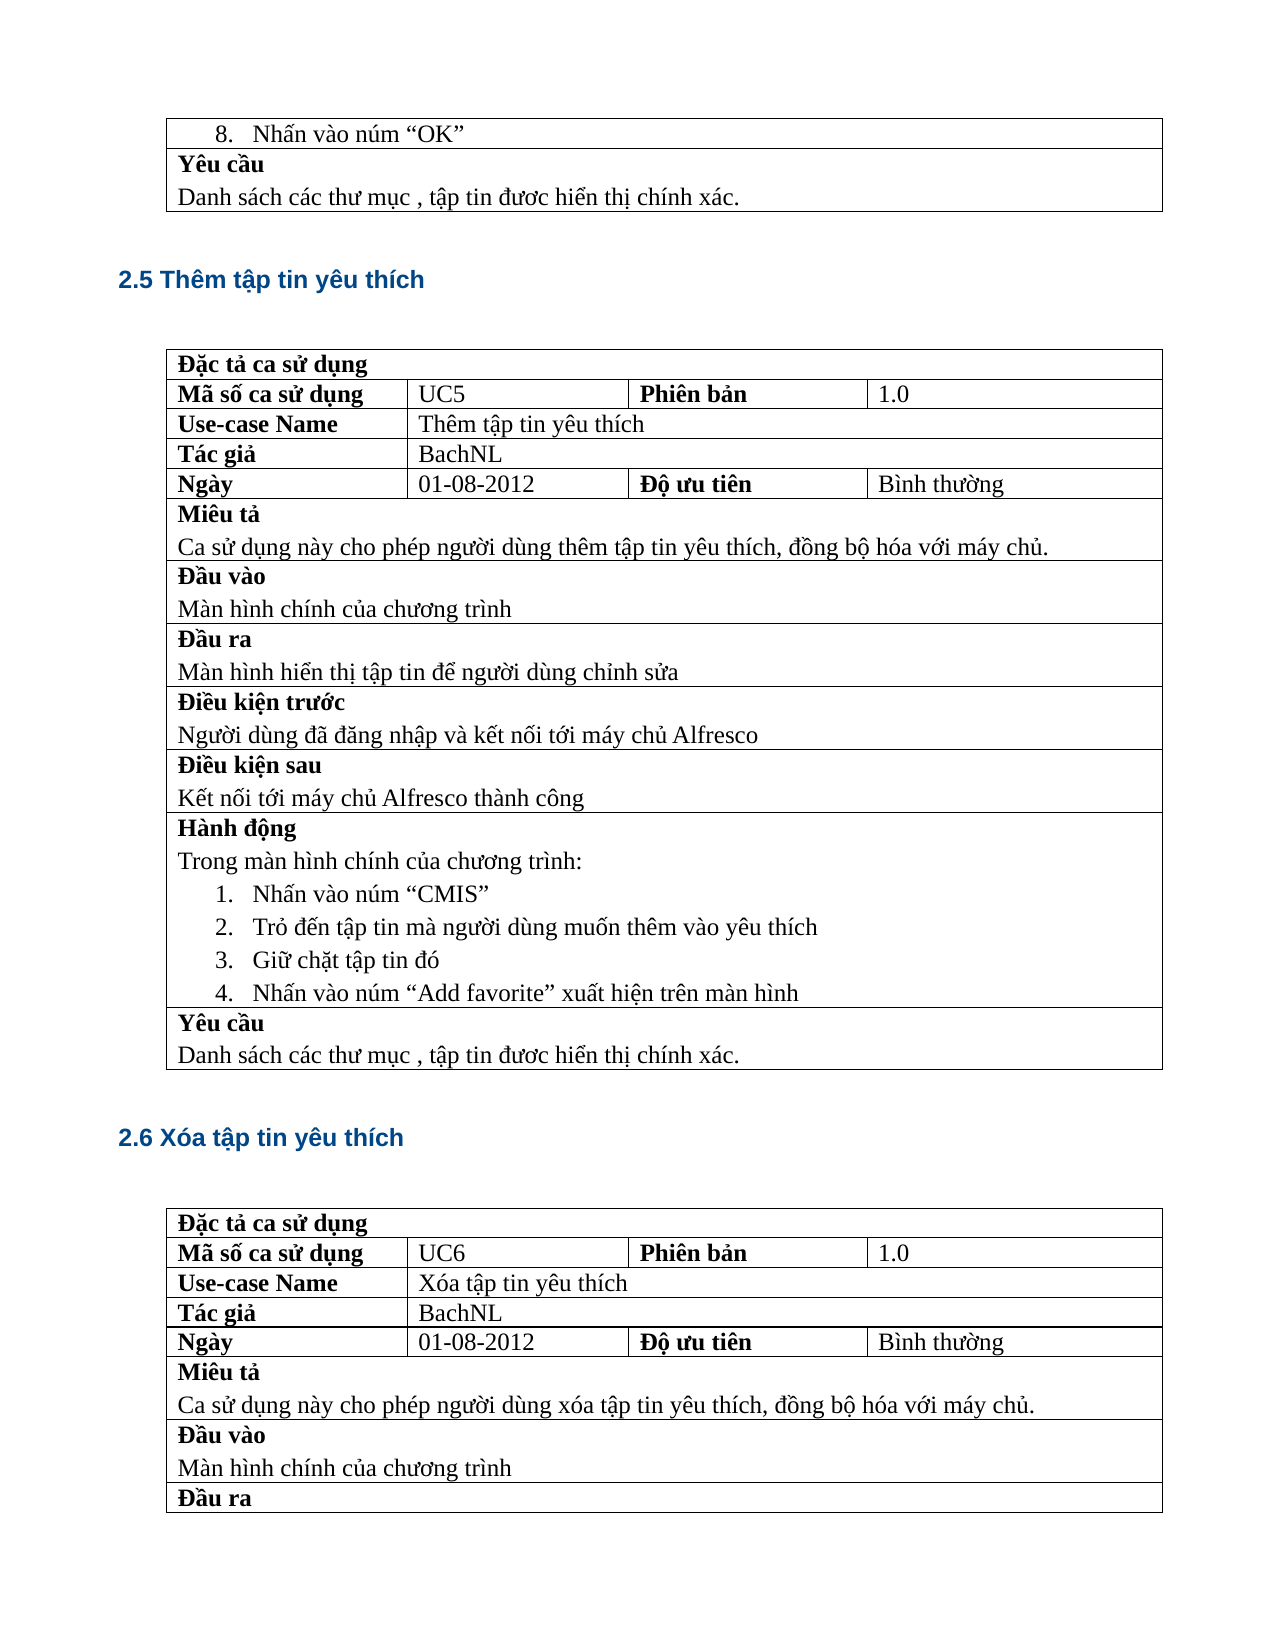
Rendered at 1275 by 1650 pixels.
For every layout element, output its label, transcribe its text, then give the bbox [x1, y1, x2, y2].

table_cell Hành động Trong màn hình chính của chương trình: Nhấn vào núm “CMIS” Trỏ đến tập tin mà người dùng muốn thêm vào yêu thích Giữ chặt tập tin đó Nhấn vào núm “Add favorite” xuất hiện trên màn hình [167, 813, 1162, 1007]
table_cell Đầu ra Màn hình hiển thị tập tin để người dùng chỉnh sửa [167, 624, 1162, 686]
list 2.5 Thêm tập tin yêu thích [118, 265, 1157, 293]
table_cell Hành động Trong màn hình chính của chương trình: Nhấn vào núm “CMIS” Trỏ đến thư mục mà người dùng muốn tải tập tin lên Giữ chặt thư mục đó Nhấn vào núm “File explorer” xuất hiện trên màn hình Trỏ đến tập tin mà người dùng muốn tải lên thư mục Giữ chặt vào tập tin đó Nhấn vào núm “Upload” Nhấn vào núm “OK” [167, 119, 1162, 148]
table_cell Điều kiện trước Người dùng đã đăng nhập và kết nối tới máy chủ Alfresco [167, 687, 1162, 749]
table_cell 01-08-2012 [408, 1328, 628, 1356]
table_cell Mã số ca sử dụng [167, 380, 407, 408]
table_cell UC6 [408, 1238, 628, 1267]
table_header Đặc tả ca sử dụng [167, 350, 1162, 378]
table_cell Phiên bản [629, 1238, 867, 1267]
table_cell Bình thường [868, 469, 1162, 498]
table_cell Miêu tả Ca sử dụng này cho phép người dùng thêm tập tin yêu thích, đồng bộ hóa với máy chủ. [167, 499, 1162, 560]
table_cell Xóa tập tin yêu thích [408, 1268, 1162, 1297]
table_cell Yêu cầu Danh sách các thư mục , tập tin đươc hiển thị chính xác. [167, 1008, 1162, 1069]
table_cell 01-08-2012 [408, 469, 628, 498]
table_cell Đầu ra [167, 1483, 1162, 1512]
table_cell Điều kiện sau Kết nối tới máy chủ Alfresco thành công [167, 750, 1162, 812]
table_cell Tác giả [167, 1298, 407, 1326]
table_cell Đầu vào Màn hình chính của chương trình [167, 561, 1162, 623]
table_header Đặc tả ca sử dụng [167, 1209, 1162, 1237]
table_cell Use-case Name [167, 1268, 407, 1297]
table_cell Tác giả [167, 439, 407, 468]
table_cell Độ ưu tiên [629, 469, 867, 498]
table_cell Use-case Name [167, 409, 407, 438]
table_cell Độ ưu tiên [629, 1328, 867, 1356]
table_cell 1.0 [868, 380, 1162, 408]
table_cell UC5 [408, 380, 628, 408]
table_cell Phiên bản [629, 380, 867, 408]
table_cell Bình thường [868, 1328, 1162, 1356]
table_cell BachNL [408, 439, 1162, 468]
table_cell Miêu tả Ca sử dụng này cho phép người dùng xóa tập tin yêu thích, đồng bộ hóa với máy chủ. [167, 1357, 1162, 1419]
list 2.6 Xóa tập tin yêu thích [118, 1123, 1157, 1152]
table_cell Ngày [167, 469, 407, 498]
table_cell Thêm tập tin yêu thích [408, 409, 1162, 438]
table_cell Mã số ca sử dụng [167, 1238, 407, 1267]
table_cell Đầu vào Màn hình chính của chương trình [167, 1420, 1162, 1482]
table_cell Ngày [167, 1328, 407, 1356]
table_cell Yêu cầu Danh sách các thư mục , tập tin đươc hiển thị chính xác. [167, 149, 1162, 211]
table_cell BachNL [408, 1298, 1162, 1326]
table_cell 1.0 [868, 1238, 1162, 1267]
